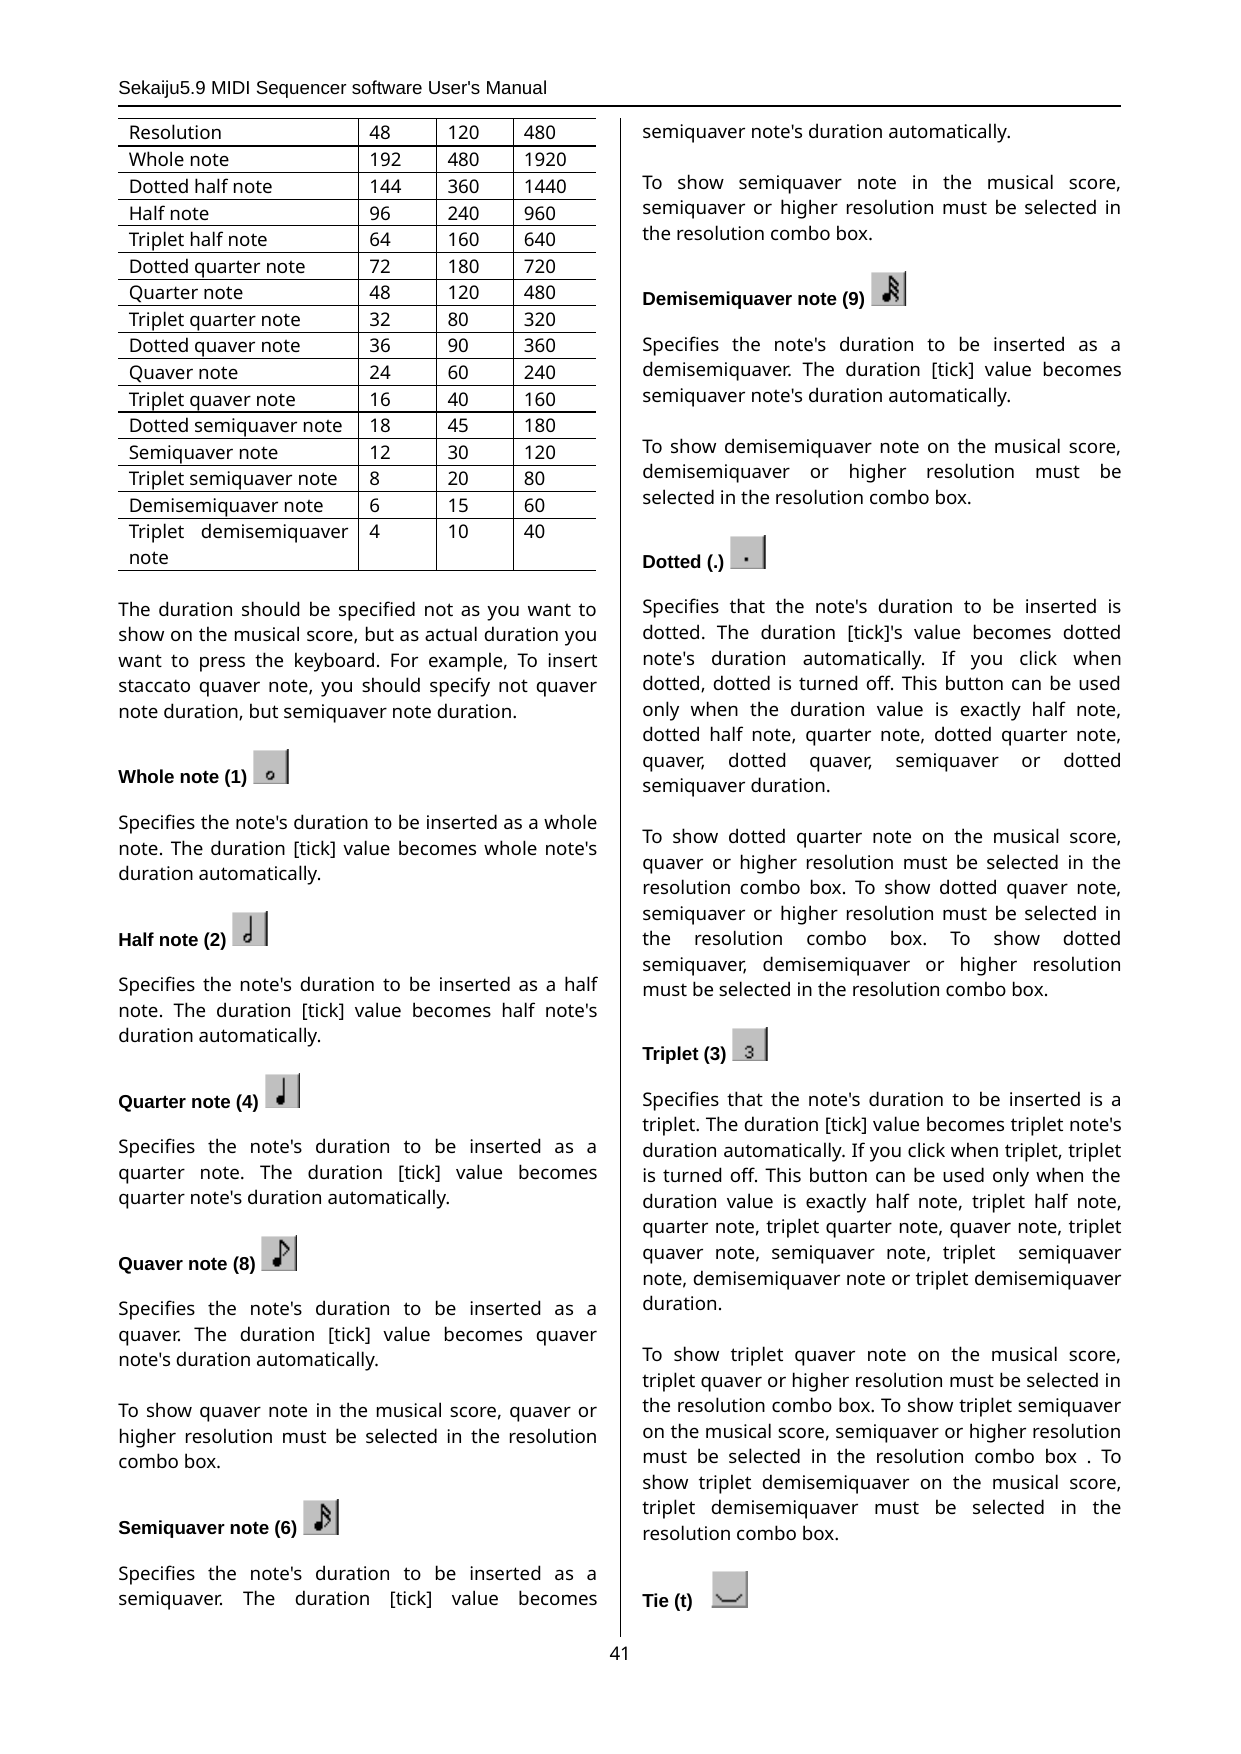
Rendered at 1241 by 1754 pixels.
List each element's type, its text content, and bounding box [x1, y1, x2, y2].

table_cell 30 [437, 439, 513, 464]
text Half note (2) [118, 911, 598, 950]
table_cell 4 [359, 519, 436, 570]
table_header 480 [514, 119, 596, 145]
table_cell 192 [359, 147, 436, 172]
table_cell Quaver note [118, 359, 358, 385]
table_cell Triplet demisemiquaver note [118, 519, 358, 570]
text Specifies the note's duration to be inserted as a half note. The duration [tick] value becomes half note's duration automatically. [118, 971, 598, 1048]
text Quaver note (8) [118, 1236, 598, 1274]
table_cell 1440 [514, 173, 596, 199]
table_cell Half note [118, 200, 358, 225]
table_cell 80 [514, 466, 596, 491]
table_cell 160 [514, 386, 596, 411]
table_cell 80 [437, 306, 513, 332]
table_cell 15 [437, 492, 513, 518]
table_cell 24 [359, 359, 436, 385]
table_cell 1920 [514, 147, 596, 172]
table_cell 72 [359, 253, 436, 278]
table_cell Triplet quaver note [118, 386, 358, 411]
table_cell 12 [359, 439, 436, 464]
text Specifies the note's duration to be inserted as a whole note. The duration [tick] value becomes whole note's duration automatically. [118, 809, 598, 886]
text To show demisemiquaver note on the musical score, demisemiquaver or higher resolution must be selected in the resolution combo box. [642, 433, 1122, 510]
text To show dotted quarter note on the musical score, quaver or higher resolution must be selected in the resolution combo box. To show dotted quaver note, semiquaver or higher resolution must be selected in the resolution combo box. To show dotted semiquaver, demisemiquaver or higher resolution must be selected in the resolution combo box. [642, 823, 1122, 1002]
table_cell 60 [437, 359, 513, 385]
table_cell 160 [437, 226, 513, 252]
table_cell 32 [359, 306, 436, 332]
table_header 48 [359, 119, 436, 145]
table_cell Dotted semiquaver note [118, 413, 358, 438]
table_cell 480 [437, 147, 513, 172]
table_cell 360 [437, 173, 513, 199]
table_cell 20 [437, 466, 513, 491]
text To show semiquaver note in the musical score, semiquaver or higher resolution must be selected in the resolution combo box. [642, 169, 1122, 246]
picture [711, 1571, 748, 1608]
text To show triplet quaver note on the musical score, triplet quaver or higher resolution must be selected in the resolution combo box. To show triplet semiquaver on the musical score, semiquaver or higher resolution must be selected in the resolution combo box . To show triplet demisemiquaver on the musical score, triplet demisemiquaver must be selected in the resolution combo box. [642, 1341, 1122, 1546]
table_cell 240 [514, 359, 596, 385]
text Specifies the note's duration to be inserted as a quarter note. The duration [tick] value becomes quarter note's duration automatically. [118, 1133, 598, 1210]
text The duration should be specified not as you want to show on the musical score, but as actual duration you want to press the keyboard. For example, To insert staccato quaver note, you should specify not quaver note duration, but semiquaver note duration. [118, 596, 598, 724]
text Specifies the note's duration to be inserted as a quaver. The duration [tick] value becomes quaver note's duration automatically. [118, 1296, 598, 1372]
table_cell 90 [437, 333, 513, 358]
table_cell Demisemiquaver note [118, 492, 358, 518]
text Quarter note (4) [118, 1073, 598, 1112]
table_cell 48 [359, 280, 436, 305]
table_cell Dotted quarter note [118, 253, 358, 278]
table_cell 64 [359, 226, 436, 252]
text Specifies the note's duration to be inserted as a demisemiquaver. The duration [tick] value becomes semiquaver note's duration automatically. [642, 331, 1122, 408]
table_cell 320 [514, 306, 596, 332]
table_cell Semiquaver note [118, 439, 358, 464]
table_header Resolution [118, 119, 358, 145]
text Tie (t) [642, 1571, 1122, 1611]
table_cell 180 [437, 253, 513, 278]
table_cell Quarter note [118, 280, 358, 305]
text Semiquaver note (6) [118, 1500, 598, 1538]
table_cell 960 [514, 200, 596, 225]
text Specifies that the note's duration to be inserted is dotted. The duration [tick]'s value becomes dotted note's duration automatically. If you click when dotted, dotted is turned off. This button can be used only when the duration value is exactly half note, dotted half note, quarter note, dotted quarter note, quaver, dotted quaver, semiquaver or dotted semiquaver duration. [642, 594, 1122, 798]
table_cell Triplet half note [118, 226, 358, 252]
text To show quaver note in the musical score, quaver or higher resolution must be selected in the resolution combo box. [118, 1398, 598, 1474]
table_cell 180 [514, 413, 596, 438]
table_cell 45 [437, 413, 513, 438]
table_cell Dotted quaver note [118, 333, 358, 358]
table_cell 120 [437, 280, 513, 305]
table_cell 240 [437, 200, 513, 225]
table_cell 18 [359, 413, 436, 438]
table_cell 6 [359, 492, 436, 518]
table_cell 40 [437, 386, 513, 411]
table_cell 120 [514, 439, 596, 464]
text Demisemiquaver note (9) [642, 271, 1122, 310]
table_cell 640 [514, 226, 596, 252]
table_cell Whole note [118, 147, 358, 172]
table_cell 40 [514, 519, 596, 570]
table_cell 96 [359, 200, 436, 225]
table_cell 16 [359, 386, 436, 411]
table_cell 10 [437, 519, 513, 570]
table_cell Dotted half note [118, 173, 358, 199]
table_cell Triplet semiquaver note [118, 466, 358, 491]
table_cell 8 [359, 466, 436, 491]
table_cell 360 [514, 333, 596, 358]
text Whole note (1) [118, 749, 598, 788]
text Dotted (.) [642, 535, 1122, 572]
table_header 120 [437, 119, 513, 145]
table_cell 720 [514, 253, 596, 278]
text Specifies the note's duration to be inserted as a semiquaver. The duration [tick] value becomes [118, 1560, 598, 1611]
text Specifies that the note's duration to be inserted is a triplet. The duration [tick] value becomes triplet note's duration automatically. If you click when triplet, triplet is turned off. This button can be used only when the duration value is exactly half note, triplet half note, quarter note, triplet quarter note, quaver note, triplet quaver note, semiquaver note, triplet semiquaver note, demisemiquaver note or triplet demisemiquaver duration. [642, 1086, 1122, 1316]
table_cell 60 [514, 492, 596, 518]
table_cell Triplet quarter note [118, 306, 358, 332]
text semiquaver note's duration automatically. [642, 118, 1122, 144]
table_cell 480 [514, 280, 596, 305]
table_cell 36 [359, 333, 436, 358]
table_cell 144 [359, 173, 436, 199]
text Triplet (3) [642, 1028, 1122, 1064]
